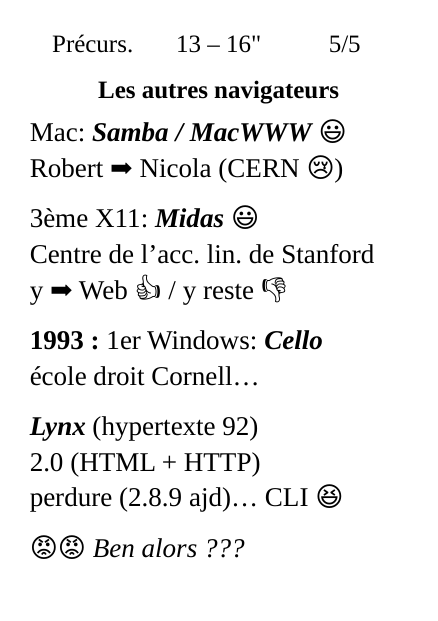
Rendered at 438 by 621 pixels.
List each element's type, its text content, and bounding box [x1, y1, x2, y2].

text Lynx (hypertexte 92) 2.0 (HTML + HTTP) perdure (2.8.9 ajd)… CLI 😆 [29, 410, 407, 513]
table_header 5/5 [281, 30, 407, 62]
subtitle Les autres navigateurs [29, 75, 407, 104]
text 1993 : 1er Windows: Cello école droit Cornell… 🤷 [29, 324, 407, 391]
text 3ème X11: Midas 😃 Centre de l’acc. lin. de Stanford y ➡️ Web 👍 / y reste 👎 😢 [29, 202, 407, 305]
table_header Précurs. [30, 30, 155, 62]
text Mac: Samba / MacWWW 😃 Robert ➡️ Nicola (CERN 😢) [29, 116, 407, 183]
table_header 13 – 16" [155, 30, 281, 62]
text 😡😡 Ben alors ??? [29, 532, 407, 563]
